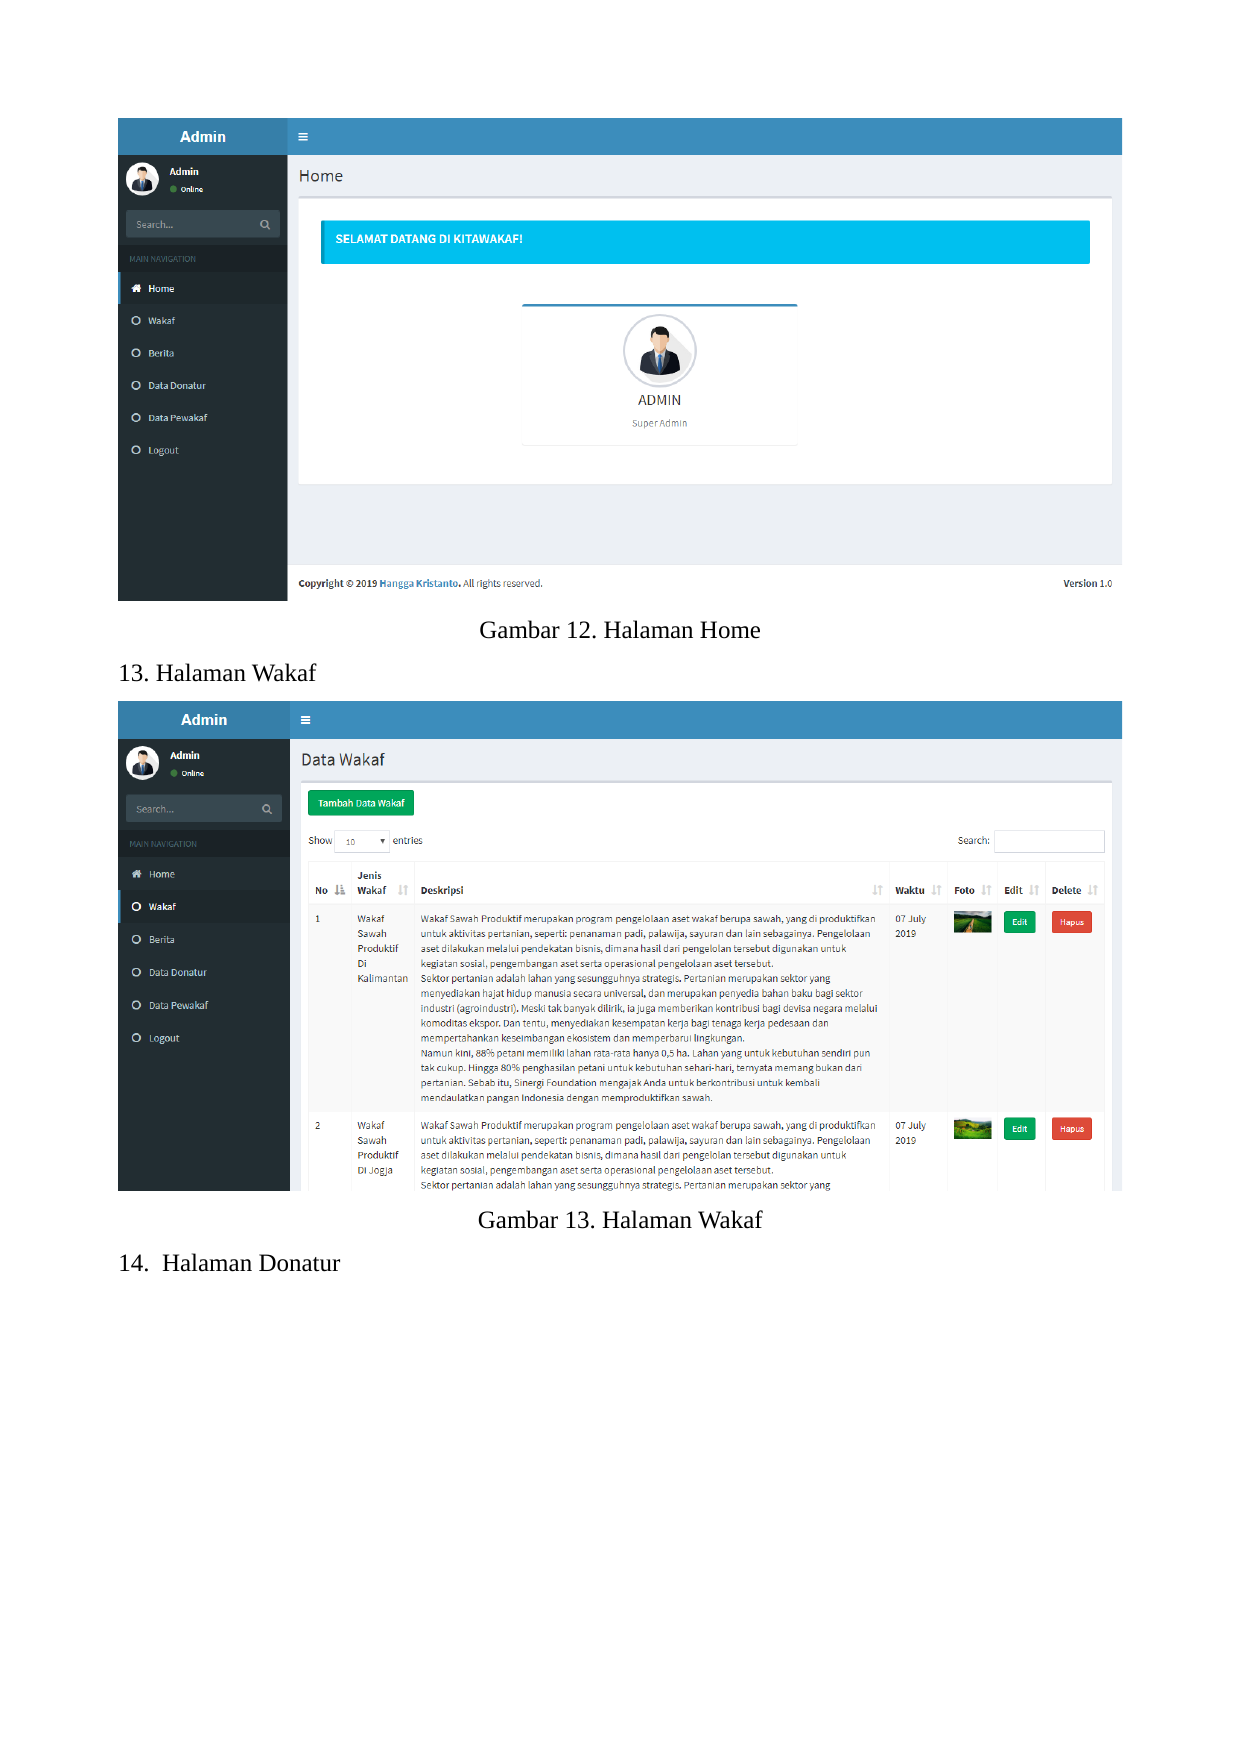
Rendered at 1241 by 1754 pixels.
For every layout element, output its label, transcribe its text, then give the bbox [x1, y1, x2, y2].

picture [118, 701, 1123, 1191]
text Gambar 13. Halaman Wakaf [118, 1191, 1122, 1233]
picture [118, 118, 1123, 601]
text 13. Halaman Wakaf [118, 658, 1122, 687]
text Gambar 12. Halaman Home [118, 601, 1122, 644]
text 14. Halaman Donatur [118, 1248, 1122, 1277]
